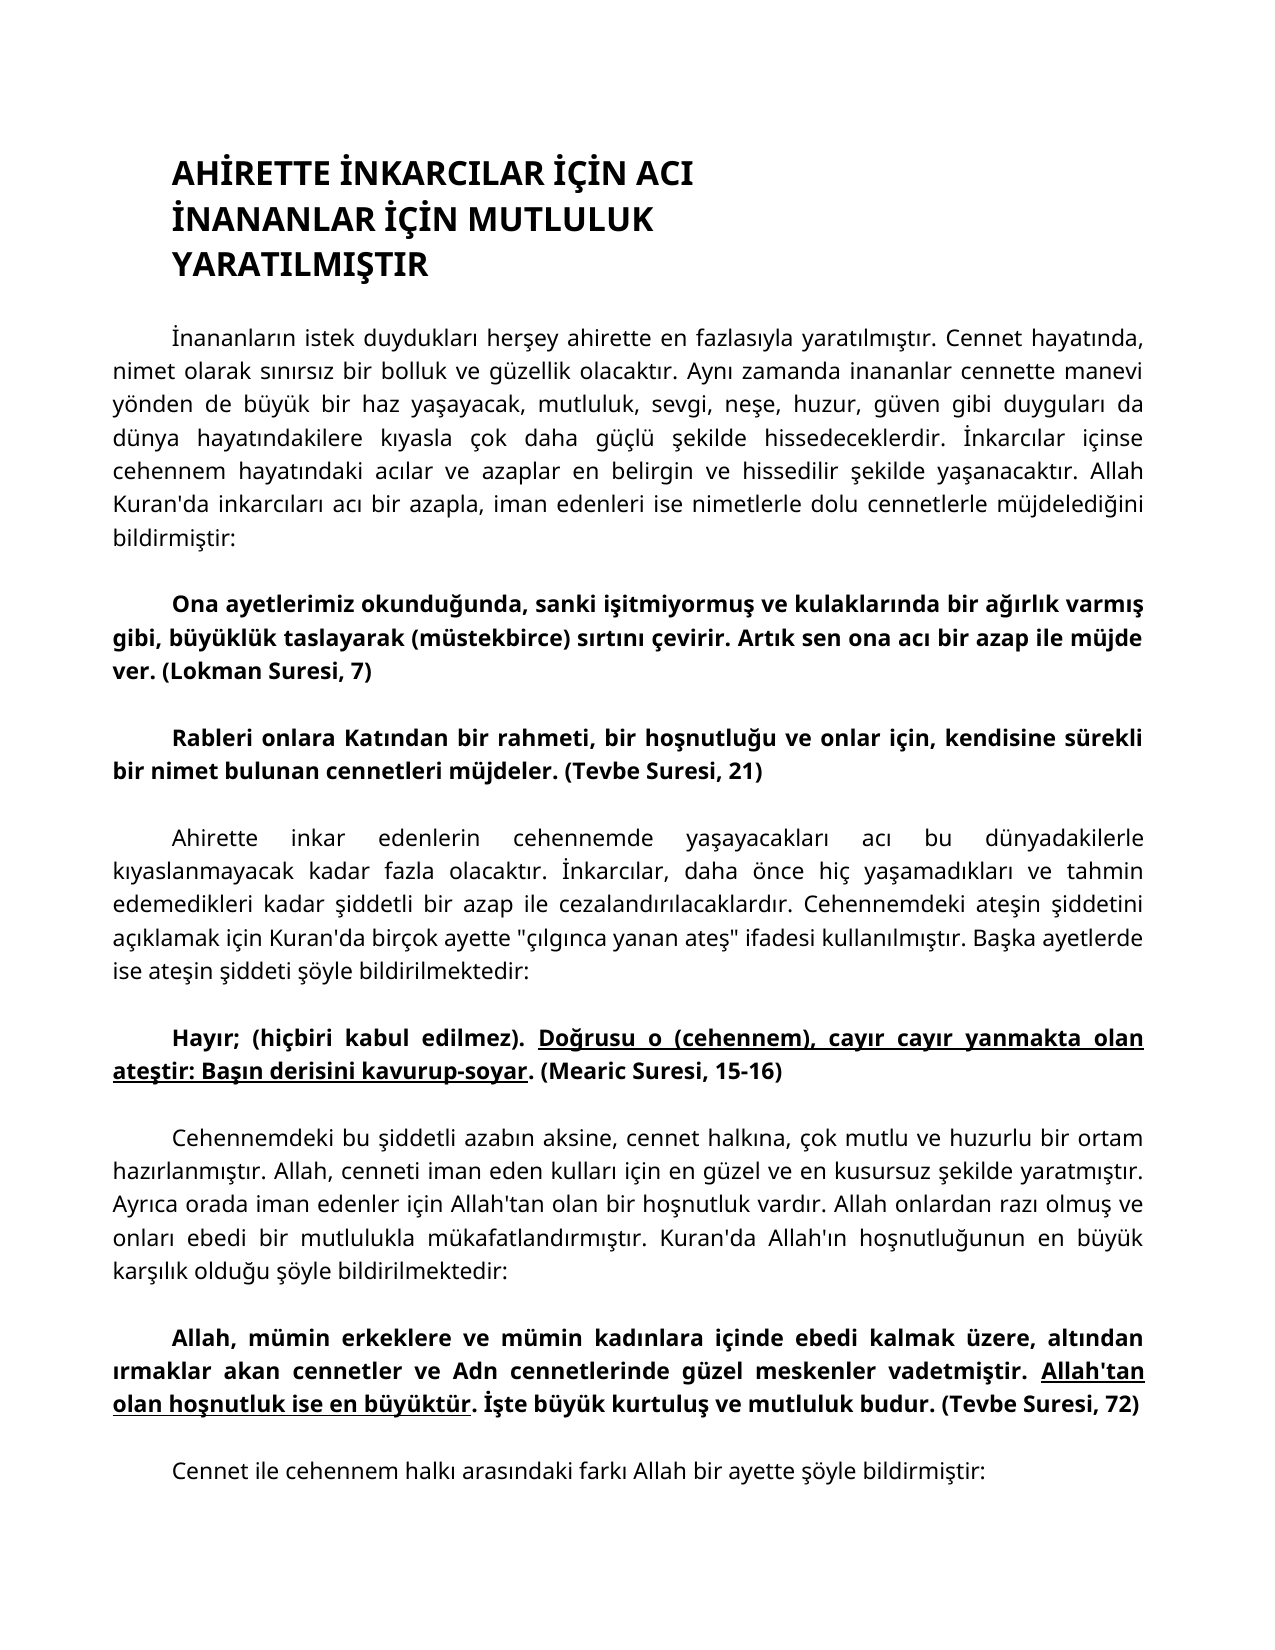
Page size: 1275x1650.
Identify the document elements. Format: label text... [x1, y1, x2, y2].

text İNANANLAR İÇİN MUTLULUK [112, 195, 1145, 241]
text Rableri onlara Katından bir rahmeti, bir hoşnutluğu ve onlar için, kendisine sürekli bir nimet bulunan cennetleri müjdeler. (Tevbe Suresi, 21) [112, 719, 1145, 786]
text Allah, mümin erkeklere ve mümin kadınlara içinde ebedi kalmak üzere, altından ırmaklar akan cennetler ve Adn cennetlerinde güzel meskenler vadetmiştir. Allah'tan olan hoşnutluk ise en büyüktür. İşte büyük kurtuluş ve mutluluk budur. (Tevbe Suresi, 72) [112, 1319, 1145, 1419]
text Ahirette inkar edenlerin cehennemde yaşayacakları acı bu dünyadakilerle kıyaslanmayacak kadar fazla olacaktır. İnkarcılar, daha önce hiç yaşamadıkları ve tahmin edemedikleri kadar şiddetli bir azap ile cezalandırılacaklardır. Cehennemdeki ateşin şiddetini açıklamak için Kuran'da birçok ayette "çılgınca yanan ateş" ifadesi kullanılmıştır. Başka ayetlerde ise ateşin şiddeti şöyle bildirilmektedir: [112, 819, 1145, 986]
text Hayır; (hiçbiri kabul edilmez). Doğrusu o (cehennem), cayır cayır yanmakta olan ateştir: Başın derisini kavurup-soyar. (Mearic Suresi, 15-16) [112, 1019, 1145, 1086]
text Ona ayetlerimiz okunduğunda, sanki işitmiyormuş ve kulaklarında bir ağırlık varmış gibi, büyüklük taslayarak (müstekbirce) sırtını çevirir. Artık sen ona acı bir azap ile müjde ver. (Lokman Suresi, 7) [112, 586, 1145, 686]
text Cehennemdeki bu şiddetli azabın aksine, cennet halkına, çok mutlu ve huzurlu bir ortam hazırlanmıştır. Allah, cenneti iman eden kulları için en güzel ve en kusursuz şekilde yaratmıştır. Ayrıca orada iman edenler için Allah'tan olan bir hoşnutluk vardır. Allah onlardan razı olmuş ve onları ebedi bir mutlulukla mükafatlandırmıştır. Kuran'da Allah'ın hoşnutluğunun en büyük karşılık olduğu şöyle bildirilmektedir: [112, 1119, 1145, 1286]
text Cennet ile cehennem halkı arasındaki farkı Allah bir ayette şöyle bildirmiştir: [112, 1453, 1145, 1486]
text AHİRETTE İNKARCILAR İÇİN ACI [112, 150, 1145, 195]
text YARATILMIŞTIR [112, 241, 1145, 286]
text İnananların istek duydukları herşey ahirette en fazlasıyla yaratılmıştır. Cennet hayatında, nimet olarak sınırsız bir bolluk ve güzellik olacaktır. Aynı zamanda inananlar cennette manevi yönden de büyük bir haz yaşayacak, mutluluk, sevgi, neşe, huzur, güven gibi duyguları da dünya hayatındakilere kıyasla çok daha güçlü şekilde hissedeceklerdir. İnkarcılar içinse cehennem hayatındaki acılar ve azaplar en belirgin ve hissedilir şekilde yaşanacaktır. Allah Kuran'da inkarcıları acı bir azapla, iman edenleri ise nimetlerle dolu cennetlerle müjdelediğini bildirmiştir: [112, 319, 1145, 553]
